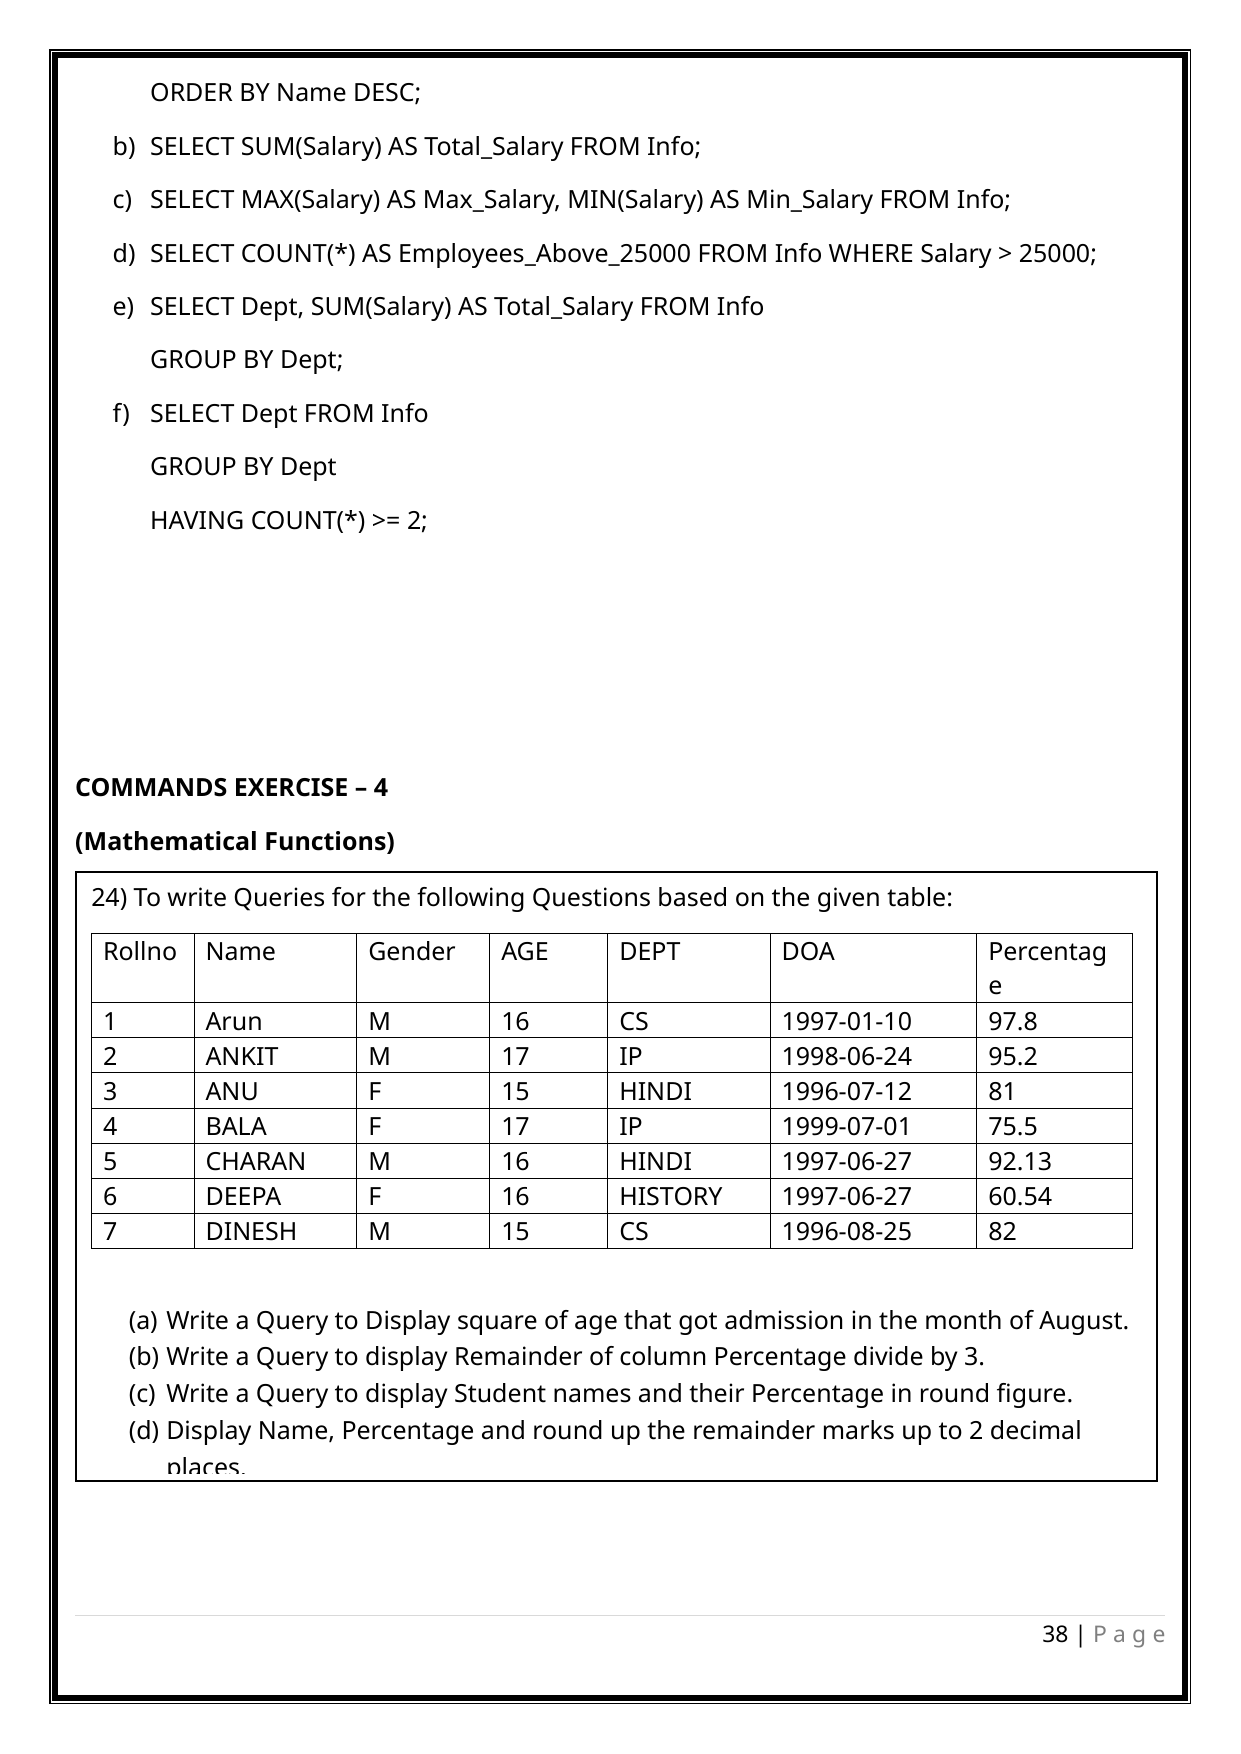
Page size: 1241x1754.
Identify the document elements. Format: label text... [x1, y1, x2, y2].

text DINESH [205, 1214, 346, 1248]
list SELECT Dept, SUM(Salary) AS Total_Salary FROM Info [112, 289, 1165, 323]
text 1997-01-10 [781, 1003, 966, 1037]
text F [368, 1073, 478, 1107]
text M [368, 1144, 478, 1178]
text 1997-06-27 [781, 1144, 966, 1178]
text ANKIT [205, 1038, 346, 1072]
text 2 [103, 1038, 183, 1072]
text F [368, 1109, 478, 1142]
text IP [619, 1038, 759, 1072]
text 81 [988, 1073, 1121, 1107]
text 1 [103, 1003, 183, 1037]
list SELECT COUNT(*) AS Employees_Above_25000 FROM Info WHERE Salary > 25000; [112, 235, 1165, 269]
text Percentage [988, 934, 1121, 1002]
text 3 [103, 1073, 183, 1107]
text Name [205, 934, 346, 968]
text 1999-07-01 [781, 1109, 966, 1142]
list Display Name, Percentage and round up the remainder marks up to 2 decimal places. [128, 1413, 1142, 1474]
text 82 [988, 1214, 1121, 1248]
text 16 [501, 1179, 597, 1213]
text M [368, 1214, 478, 1248]
text 15 [501, 1214, 597, 1248]
list Write a Query to display Remainder of column Percentage divide by 3. [128, 1339, 1142, 1373]
text Rollno [103, 934, 183, 968]
text CHARAN [205, 1144, 346, 1178]
text HINDI [619, 1073, 759, 1107]
text 60.54 [988, 1179, 1121, 1213]
text 1997-06-27 [781, 1179, 966, 1213]
text Arun [205, 1003, 346, 1037]
text HISTORY [619, 1179, 759, 1213]
text GROUP BY Dept [150, 449, 1165, 483]
list Write a Query to display Student names and their Percentage in round figure. [128, 1376, 1142, 1410]
text 6 [103, 1179, 183, 1213]
text CS [619, 1214, 759, 1248]
text COMMANDS EXERCISE – 4 [75, 770, 1165, 804]
text 1996-07-12 [781, 1073, 966, 1107]
text 16 [501, 1144, 597, 1178]
text DOA [781, 934, 966, 968]
text 95.2 [988, 1038, 1121, 1072]
text 5 [103, 1144, 183, 1178]
text AGE [501, 934, 597, 968]
text BALA [205, 1109, 346, 1142]
text 1996-08-25 [781, 1214, 966, 1248]
list Write a Query to Display square of age that got admission in the month of August. [128, 1302, 1142, 1336]
list SELECT MAX(Salary) AS Max_Salary, MIN(Salary) AS Min_Salary FROM Info; [112, 182, 1165, 216]
text CS [619, 1003, 759, 1037]
text 1998-06-24 [781, 1038, 966, 1072]
text 97.8 [988, 1003, 1121, 1037]
text Gender [368, 934, 478, 968]
text 75.5 [988, 1109, 1121, 1142]
text 92.13 [988, 1144, 1121, 1178]
text M [368, 1003, 478, 1037]
text ORDER BY Name DESC; [150, 75, 1165, 109]
text 4 [103, 1109, 183, 1142]
text IP [619, 1109, 759, 1142]
text (Mathematical Functions) [75, 823, 1165, 857]
text M [368, 1038, 478, 1072]
text HINDI [619, 1144, 759, 1178]
text ANU [205, 1073, 346, 1107]
text DEPT [619, 934, 759, 968]
text 7 [103, 1214, 183, 1248]
text 17 [501, 1038, 597, 1072]
text 24) To write Queries for the following Questions based on the given table: [91, 879, 1142, 913]
text HAVING COUNT(*) >= 2; [150, 502, 1165, 537]
text 17 [501, 1109, 597, 1142]
text 15 [501, 1073, 597, 1107]
list SELECT SUM(Salary) AS Total_Salary FROM Info; [112, 128, 1165, 162]
text DEEPA [205, 1179, 346, 1213]
text 16 [501, 1003, 597, 1037]
list SELECT Dept FROM Info [112, 396, 1165, 430]
text GROUP BY Dept; [150, 342, 1165, 376]
text F [368, 1179, 478, 1213]
